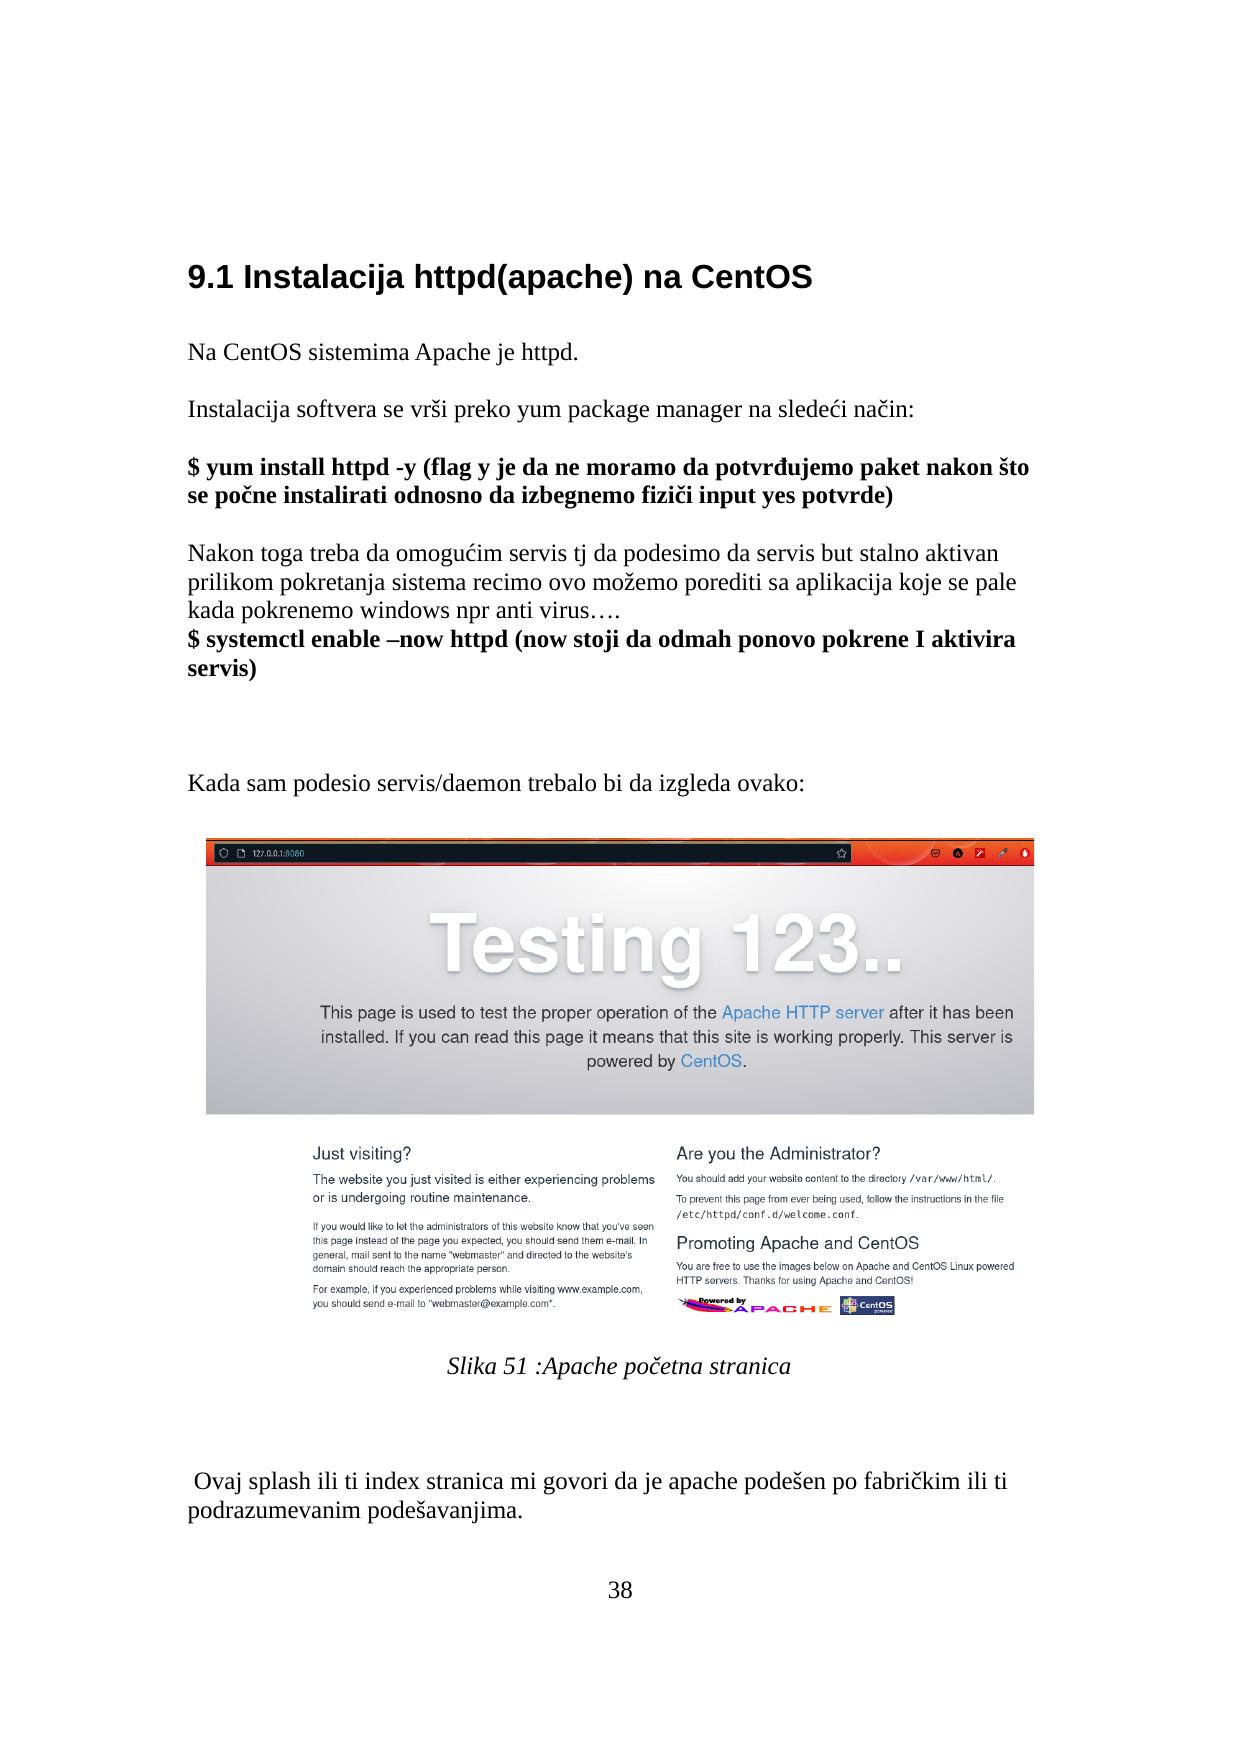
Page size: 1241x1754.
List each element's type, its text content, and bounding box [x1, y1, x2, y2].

text $ yum install httpd -y (flag y je da ne moramo da potvrđujemo paket nakon što se počne instalirati odnosno da izbegnemo fiziči input yes potvrde) [187, 452, 1053, 509]
text Instalacija softvera se vrši preko yum package manager na sledeći način: [187, 394, 1053, 452]
text Nakon toga treba da omogućim servis tj da podesimo da servis but stalno aktivan prilikom pokretanja sistema recimo ovo možemo porediti sa aplikacija koje se pale kada pokrenemo windows npr anti virus…. [187, 538, 1053, 624]
text Kada sam podesio servis/daemon trebalo bi da izgleda ovako: [187, 768, 1053, 797]
text Ovaj splash ili ti index stranica mi govori da je apache podešen po fabričkim ili ti podrazumevanim podešavanjima. [187, 1466, 1053, 1523]
picture [206, 838, 1035, 1339]
text Slika 51 :Apache početna stranica [206, 1339, 1034, 1380]
text $ systemctl enable –now httpd (now stoji da odmah ponovo pokrene I aktivira servis) [187, 624, 1053, 768]
subtitle 9.1 Instalacija httpd(apache) na CentOS [187, 257, 1053, 296]
text Na CentOS sistemima Apache je httpd. [187, 337, 1053, 366]
